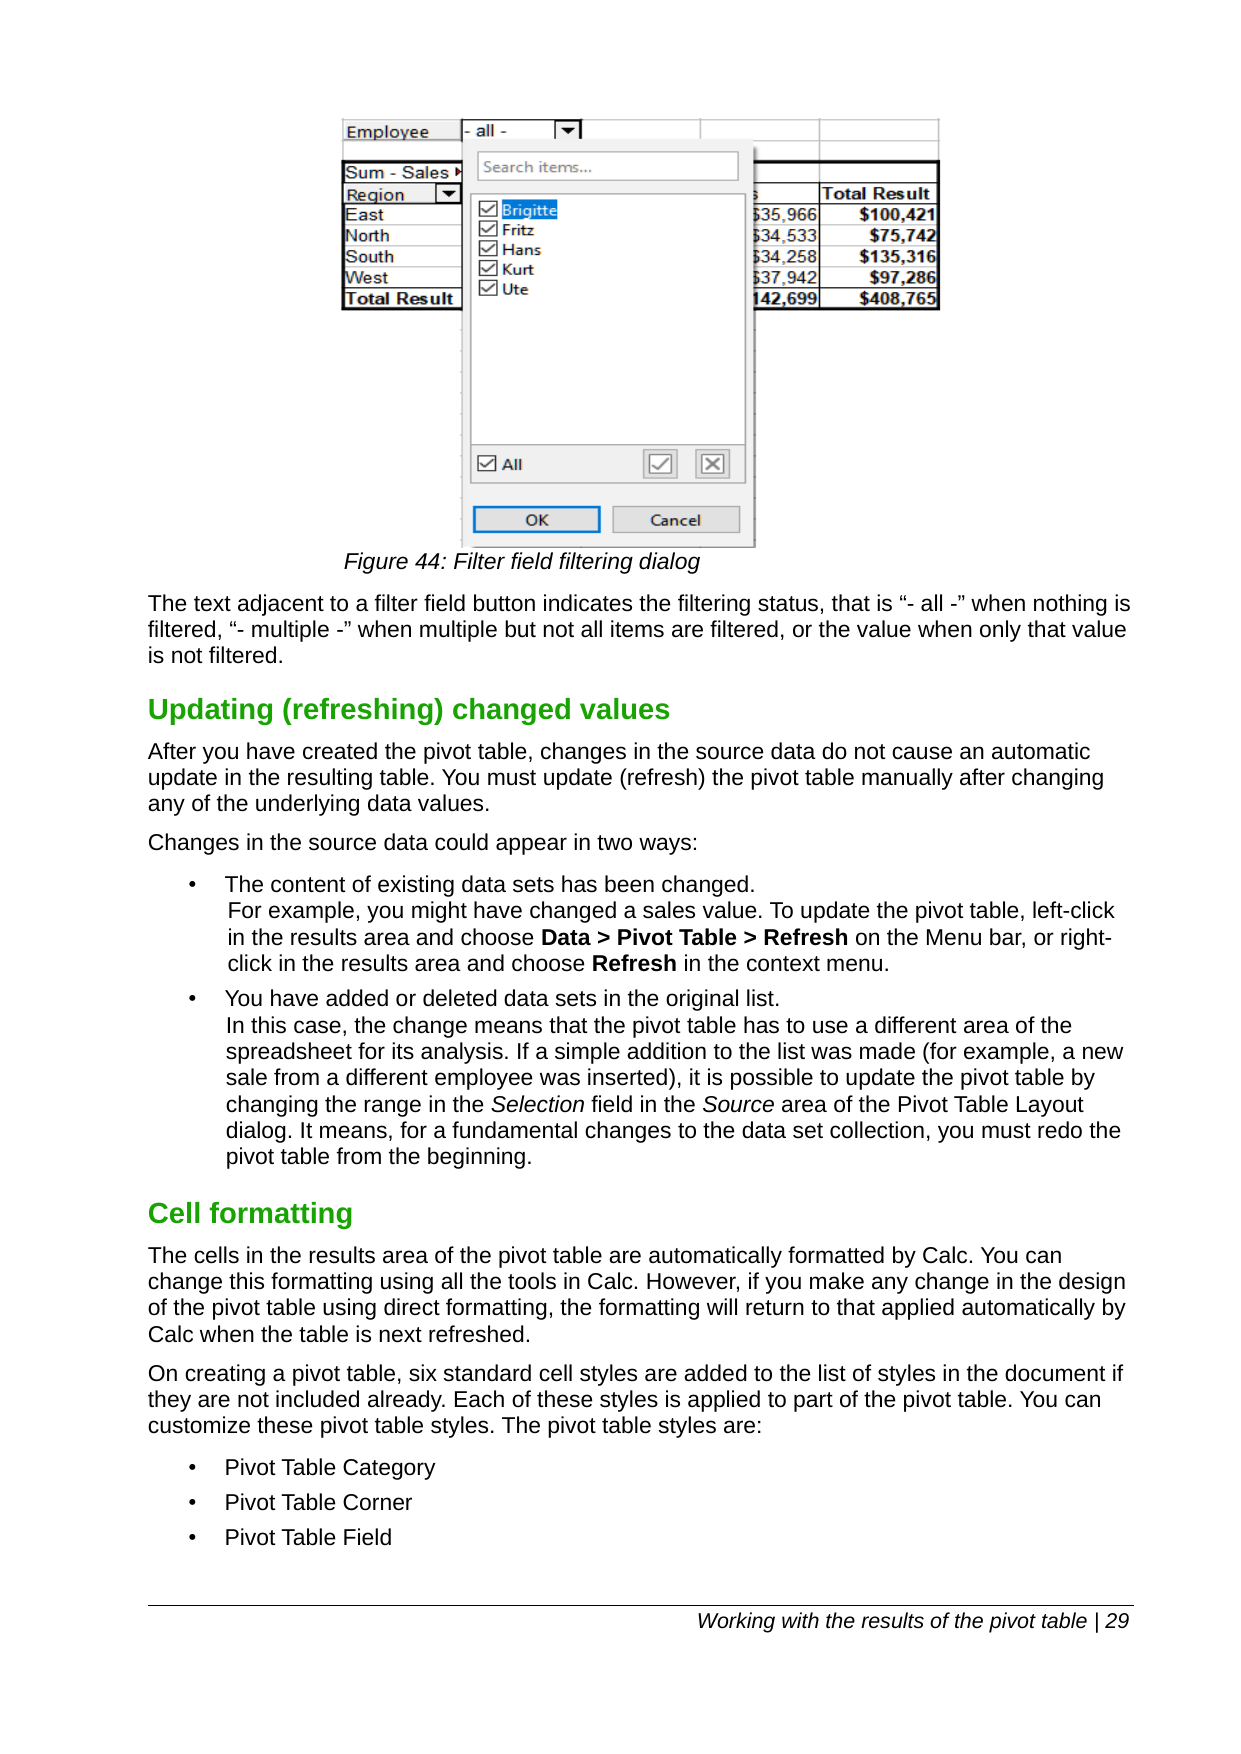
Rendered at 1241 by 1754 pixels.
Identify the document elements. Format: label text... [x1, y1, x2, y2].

text The cells in the results area of the pivot table are automatically formatted by Calc. You can change this formatting using all the tools in Calc. However, if you make any change in the design of the pivot table using direct formatting, the formatting will return to that applied automatically by Calc when the table is next refreshed. [148, 1242, 1134, 1347]
list Changes in the source data could appear in two ways: [148, 829, 1134, 856]
text After you have created the pivot table, changes in the source data do not cause an automatic update in the resulting table. You must update (refresh) the pivot table manually after changing any of the underlying data values. [148, 738, 1134, 817]
text Figure 44: Filter field filtering dialog [343, 548, 938, 574]
picture [341, 118, 941, 548]
list Pivot Table Category [185, 1451, 1134, 1480]
list The content of existing data sets has been changed. For example, you might have changed a sales value. To update the pivot table, left-click in the results area and choose Data > Pivot Table > Refresh on the Menu bar, or right-click in the results area and choose Refresh in the context menu. [185, 868, 1134, 976]
list Pivot Table Corner [185, 1486, 1134, 1516]
text The text adjacent to a filter field button indicates the filtering status, that is “- all -” when nothing is filtered, “- multiple -” when multiple but not all items are filtered, or the value when only that value is not filtered. [148, 589, 1134, 669]
list You have added or deleted data sets in the original list. In this case, the change means that the pivot table has to use a different area of the spreadsheet for its analysis. If a simple addition to the list was made (for example, a new sale from a different employee was inserted), it is possible to update the pivot table by changing the range in the Selection field in the Source area of the Pivot Table Layout dialog. It means, for a fundamental changes to the data set collection, you must redo the pivot table from the beginning. [185, 982, 1134, 1173]
list Pivot Table Field [185, 1521, 1134, 1554]
text On creating a pivot table, six standard cell styles are added to the list of styles in the document if they are not included already. Each of these styles is applied to part of the pivot table. You can customize these pivot table styles. The pivot table styles are: [148, 1359, 1134, 1438]
subtitle Updating (refreshing) changed values [148, 692, 1134, 726]
subtitle Cell formatting [148, 1196, 1134, 1230]
